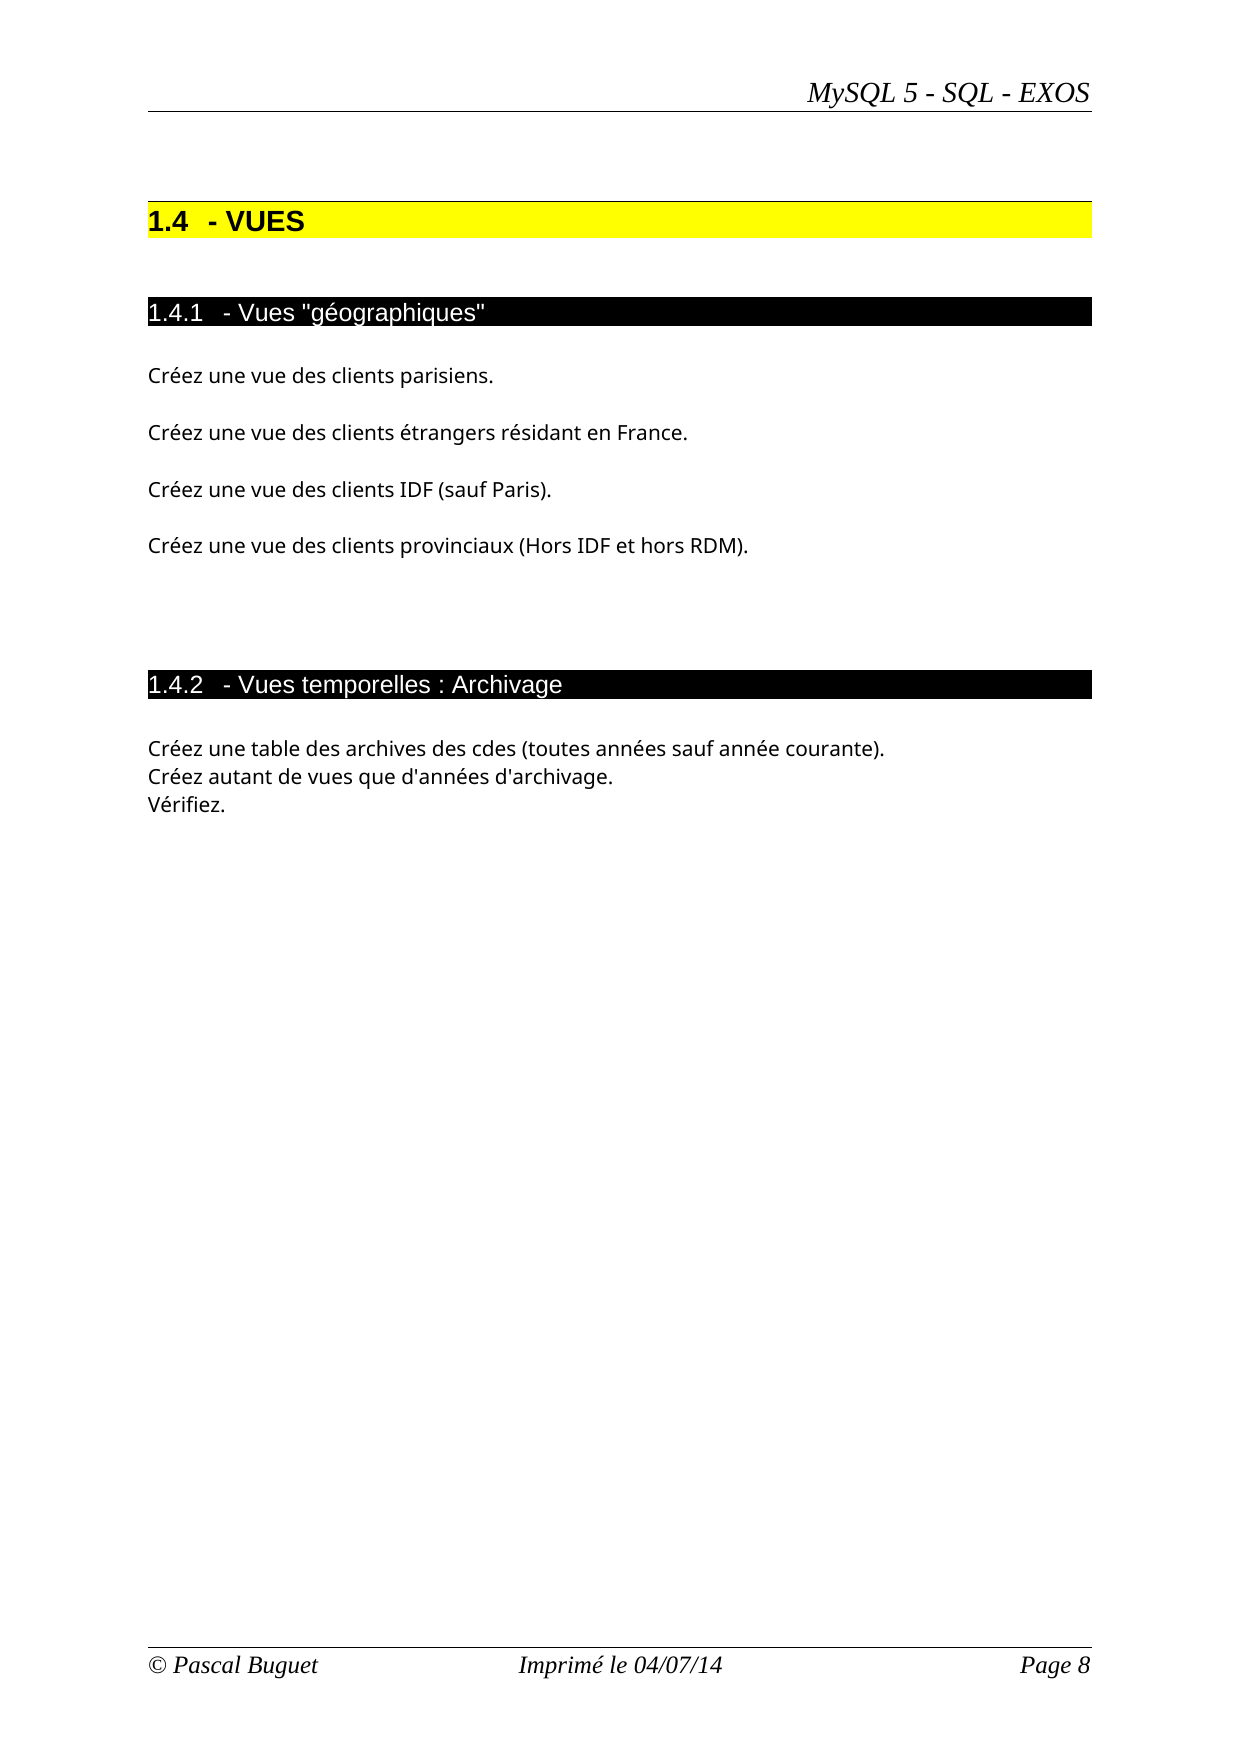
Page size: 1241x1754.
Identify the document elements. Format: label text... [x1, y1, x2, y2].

text Vérifiez. [148, 791, 1092, 819]
subtitle - Vues temporelles : Archivage [148, 670, 1092, 699]
text Créez une table des archives des cdes (toutes années sauf année courante). [148, 734, 1092, 762]
text Créez autant de vues que d'années d'archivage. [148, 762, 1092, 791]
text Créez une vue des clients provinciaux (Hors IDF et hors RDM). [148, 532, 1092, 560]
text Créez une vue des clients parisiens. [148, 361, 1092, 389]
subtitle - VUES [148, 202, 1092, 238]
text Créez une vue des clients IDF (sauf Paris). [148, 475, 1092, 503]
subtitle - Vues "géographiques" [148, 297, 1092, 326]
text Créez une vue des clients étrangers résidant en France. [148, 418, 1092, 446]
